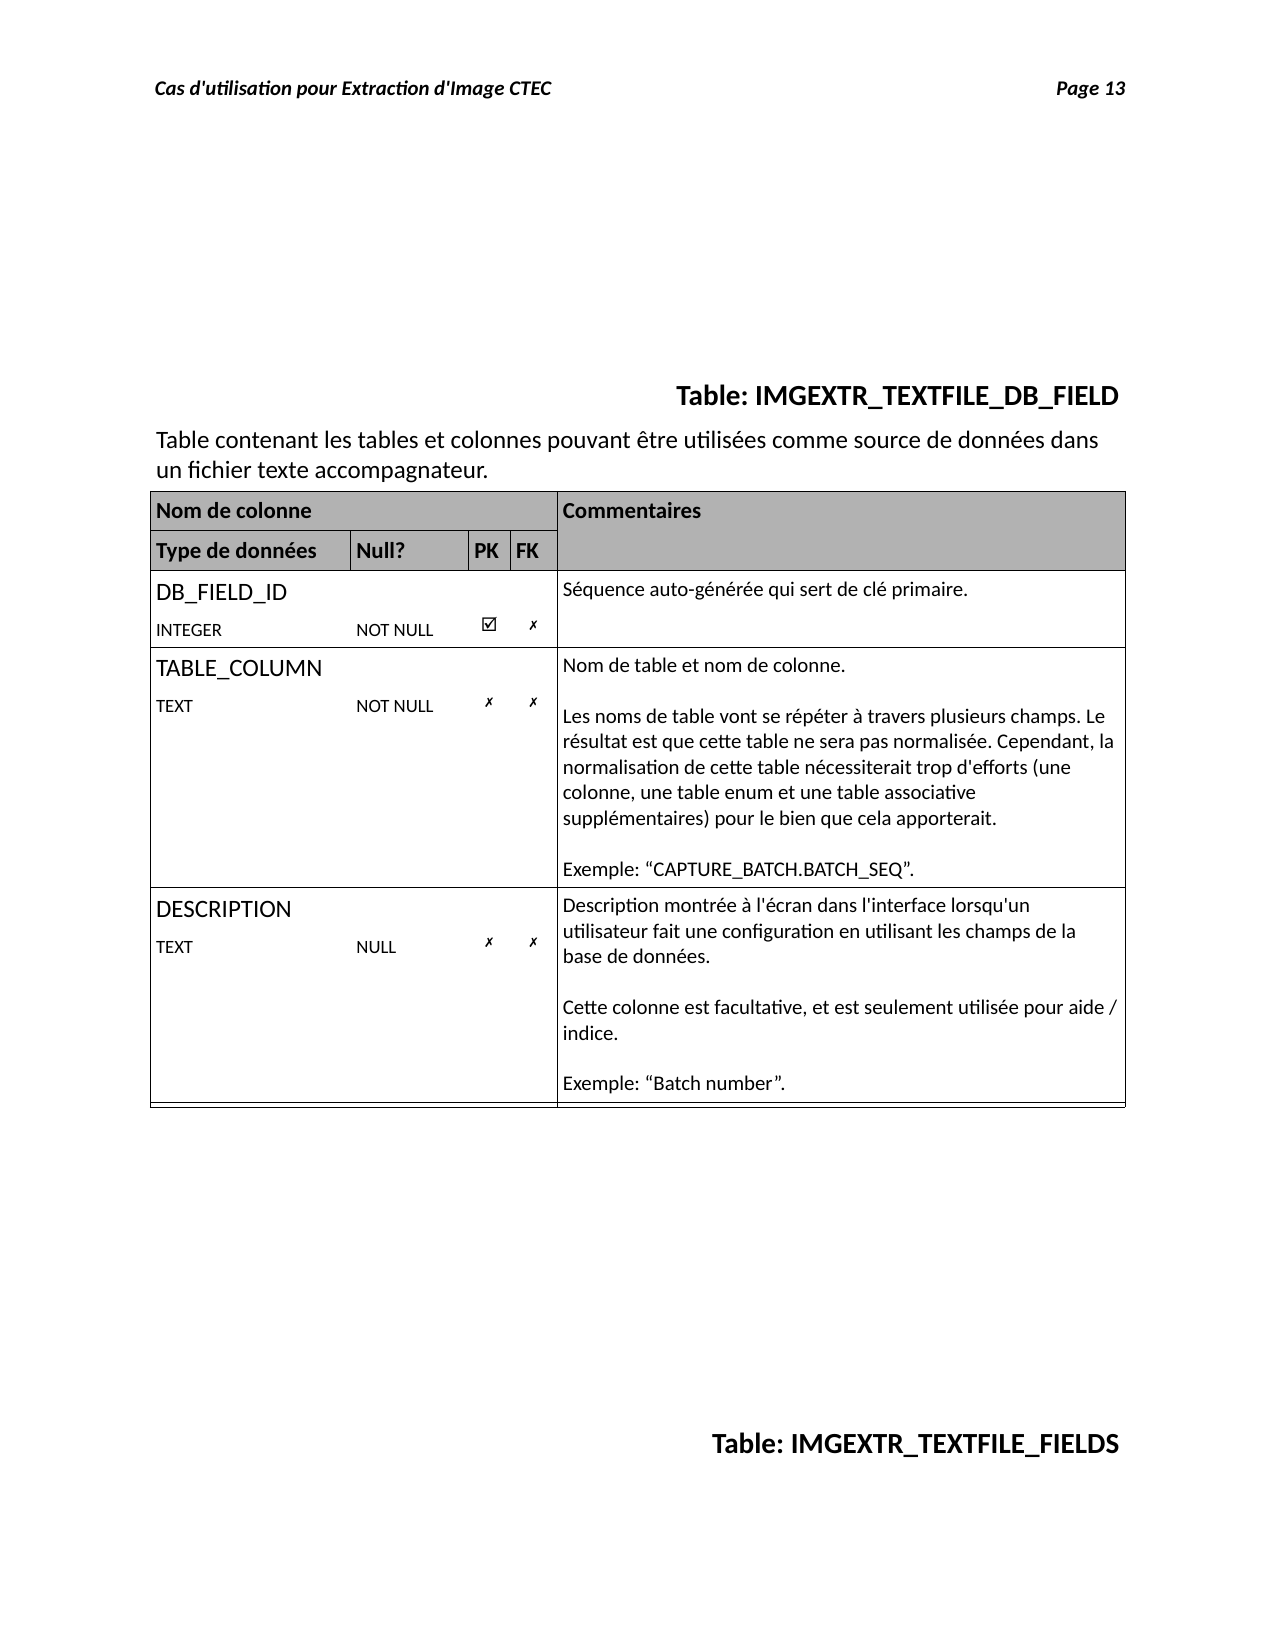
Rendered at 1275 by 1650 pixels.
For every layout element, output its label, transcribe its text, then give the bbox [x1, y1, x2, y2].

table_cell FK [511, 531, 557, 570]
table_cell [151, 1103, 350, 1107]
table_cell Séquence auto-générée qui sert de clé primaire. [558, 571, 1125, 647]
table_cell Null? [351, 531, 468, 570]
table_cell R [469, 612, 510, 647]
table_cell TEXT [151, 929, 350, 1102]
table_cell O [510, 689, 557, 887]
table_header Table: IMGEXTR_TEXTFILE_FIELDS [150, 1420, 1125, 1467]
table_cell Table contenant les tables et colonnes pouvant être utilisées comme source de données dans un fichier texte accompagnateur. [150, 418, 1125, 491]
table_cell [510, 1103, 557, 1107]
table_header Table: IMGEXTR_TEXTFILE_DB_FIELD [150, 371, 1125, 418]
table_cell TEXT [151, 689, 350, 887]
table_cell [558, 1103, 1125, 1107]
table_cell NULL [350, 929, 468, 1102]
table_cell Commentaires [558, 492, 1125, 570]
table_cell Nom de colonne [151, 492, 557, 530]
table_cell PK [469, 531, 510, 570]
table_cell O [510, 612, 557, 647]
table_cell NOT NULL [350, 612, 468, 647]
table_cell O [469, 689, 510, 887]
table_cell Description montrée à l'écran dans l'interface lorsqu'un utilisateur fait une configuration en utilisant les champs de la base de données. Cette colonne est facultative, et est seulement utilisée pour aide / indice. Exemple: “Batch number”. [558, 888, 1125, 1102]
table_cell Nom de table et nom de colonne. Les noms de table vont se répéter à travers plusieurs champs. Le résultat est que cette table ne sera pas normalisée. Cependant, la normalisation de cette table nécessiterait trop d'efforts (une colonne, une table enum et une table associative supplémentaires) pour le bien que cela apporterait. Exemple: “CAPTURE_BATCH.BATCH_SEQ”. [558, 648, 1125, 887]
table_cell O [469, 929, 510, 1102]
table_cell O [510, 929, 557, 1102]
table_cell [350, 1103, 468, 1107]
table_cell INTEGER [151, 612, 350, 647]
table_cell [469, 1103, 510, 1107]
table_cell DB_FIELD_ID [151, 571, 557, 612]
table_cell NOT NULL [350, 689, 468, 887]
table_cell TABLE_COLUMN [151, 648, 557, 689]
table_cell DESCRIPTION [151, 888, 557, 929]
table_cell Type de données [151, 531, 350, 570]
